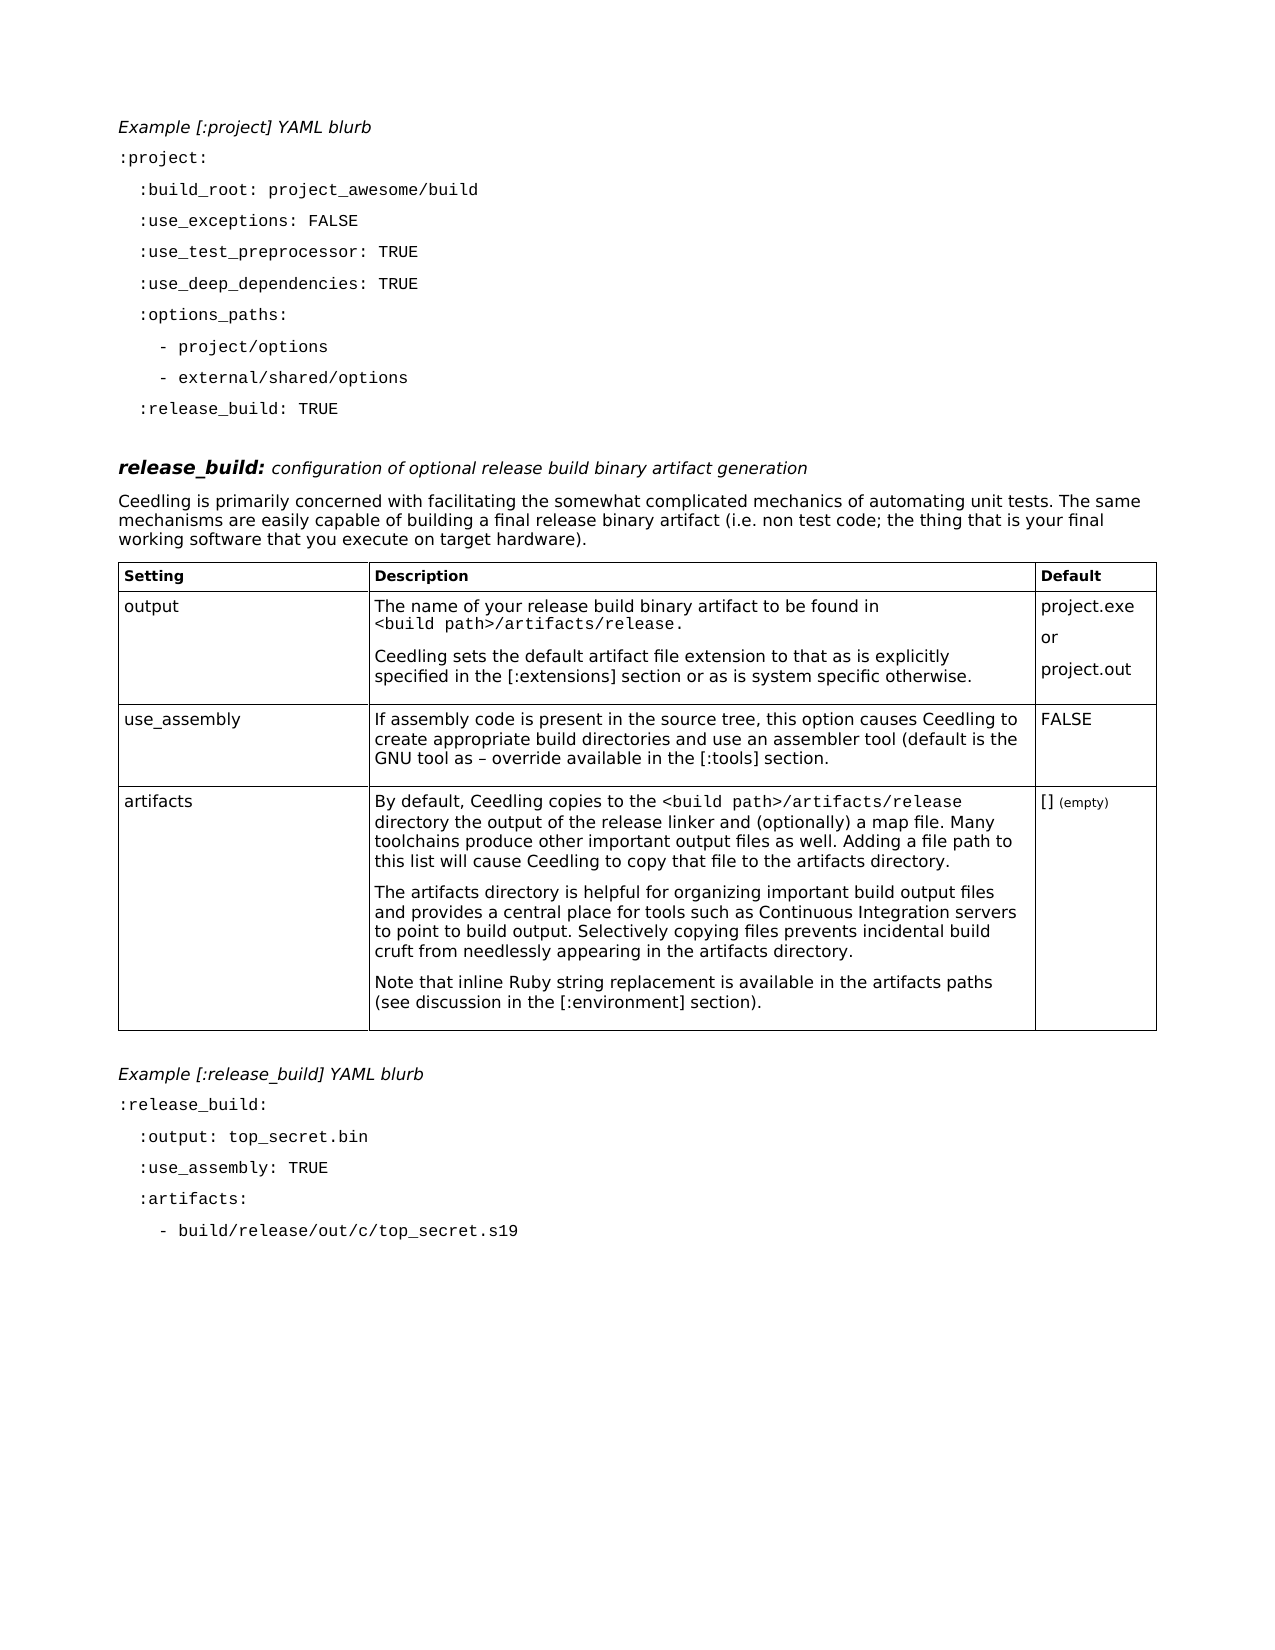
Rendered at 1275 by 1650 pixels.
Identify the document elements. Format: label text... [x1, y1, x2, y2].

table_cell project.exe or project.out [1036, 592, 1156, 704]
text :project: [118, 150, 1157, 169]
table_cell FALSE [1036, 705, 1156, 786]
text :use_deep_dependencies: TRUE [118, 275, 1157, 294]
text :artifacts: [118, 1191, 1157, 1210]
table_cell If assembly code is present in the source tree, this option causes Ceedling to create appropriate build directories and use an assembler tool (default is the GNU tool as – override available in the [:tools] section. [370, 705, 1035, 786]
text Ceedling is primarily concerned with facilitating the somewhat complicated mechanics of automating unit tests. The same mechanisms are easily capable of building a final release binary artifact (i.e. non test code; the thing that is your final working software that you execute on target hardware). [118, 492, 1157, 550]
table_cell use_assembly [119, 705, 368, 786]
text - external/shared/options [118, 369, 1157, 388]
text :output: top_secret.bin [118, 1128, 1157, 1147]
table_header Description [370, 563, 1035, 591]
text - build/release/out/c/top_secret.s19 [118, 1222, 1157, 1241]
table_cell output [119, 592, 368, 704]
text :build_root: project_awesome/build [118, 181, 1157, 200]
text :use_test_preprocessor: TRUE [118, 244, 1157, 263]
subtitle release_build: configuration of optional release build binary artifact generation [118, 457, 1157, 479]
table_cell artifacts [119, 787, 368, 1030]
table_cell [] (empty) [1036, 787, 1156, 1030]
text - project/options [118, 338, 1157, 357]
text Example [:project] YAML blurb [118, 118, 1157, 137]
text :options_paths: [118, 307, 1157, 326]
text :use_exceptions: FALSE [118, 213, 1157, 232]
text :use_assembly: TRUE [118, 1159, 1157, 1178]
table_header Default [1036, 563, 1156, 591]
table_cell The name of your release build binary artifact to be found in <build path>/artifacts/release. Ceedling sets the default artifact file extension to that as is explicitly specified in the [:extensions] section or as is system specific otherwise. [370, 592, 1035, 704]
text Example [:release_build] YAML blurb [118, 1065, 1157, 1084]
table_cell By default, Ceedling copies to the <build path>/artifacts/release directory the output of the release linker and (optionally) a map file. Many toolchains produce other important output files as well. Adding a file path to this list will cause Ceedling to copy that file to the artifacts directory. The artifacts directory is helpful for organizing important build output files and provides a central place for tools such as Continuous Integration servers to point to build output. Selectively copying files prevents incidental build cruft from needlessly appearing in the artifacts directory. Note that inline Ruby string replacement is available in the artifacts paths (see discussion in the [:environment] section). [370, 787, 1035, 1030]
text :release_build: [118, 1097, 1157, 1116]
table_header Setting [119, 563, 368, 591]
text :release_build: TRUE [118, 401, 1157, 420]
